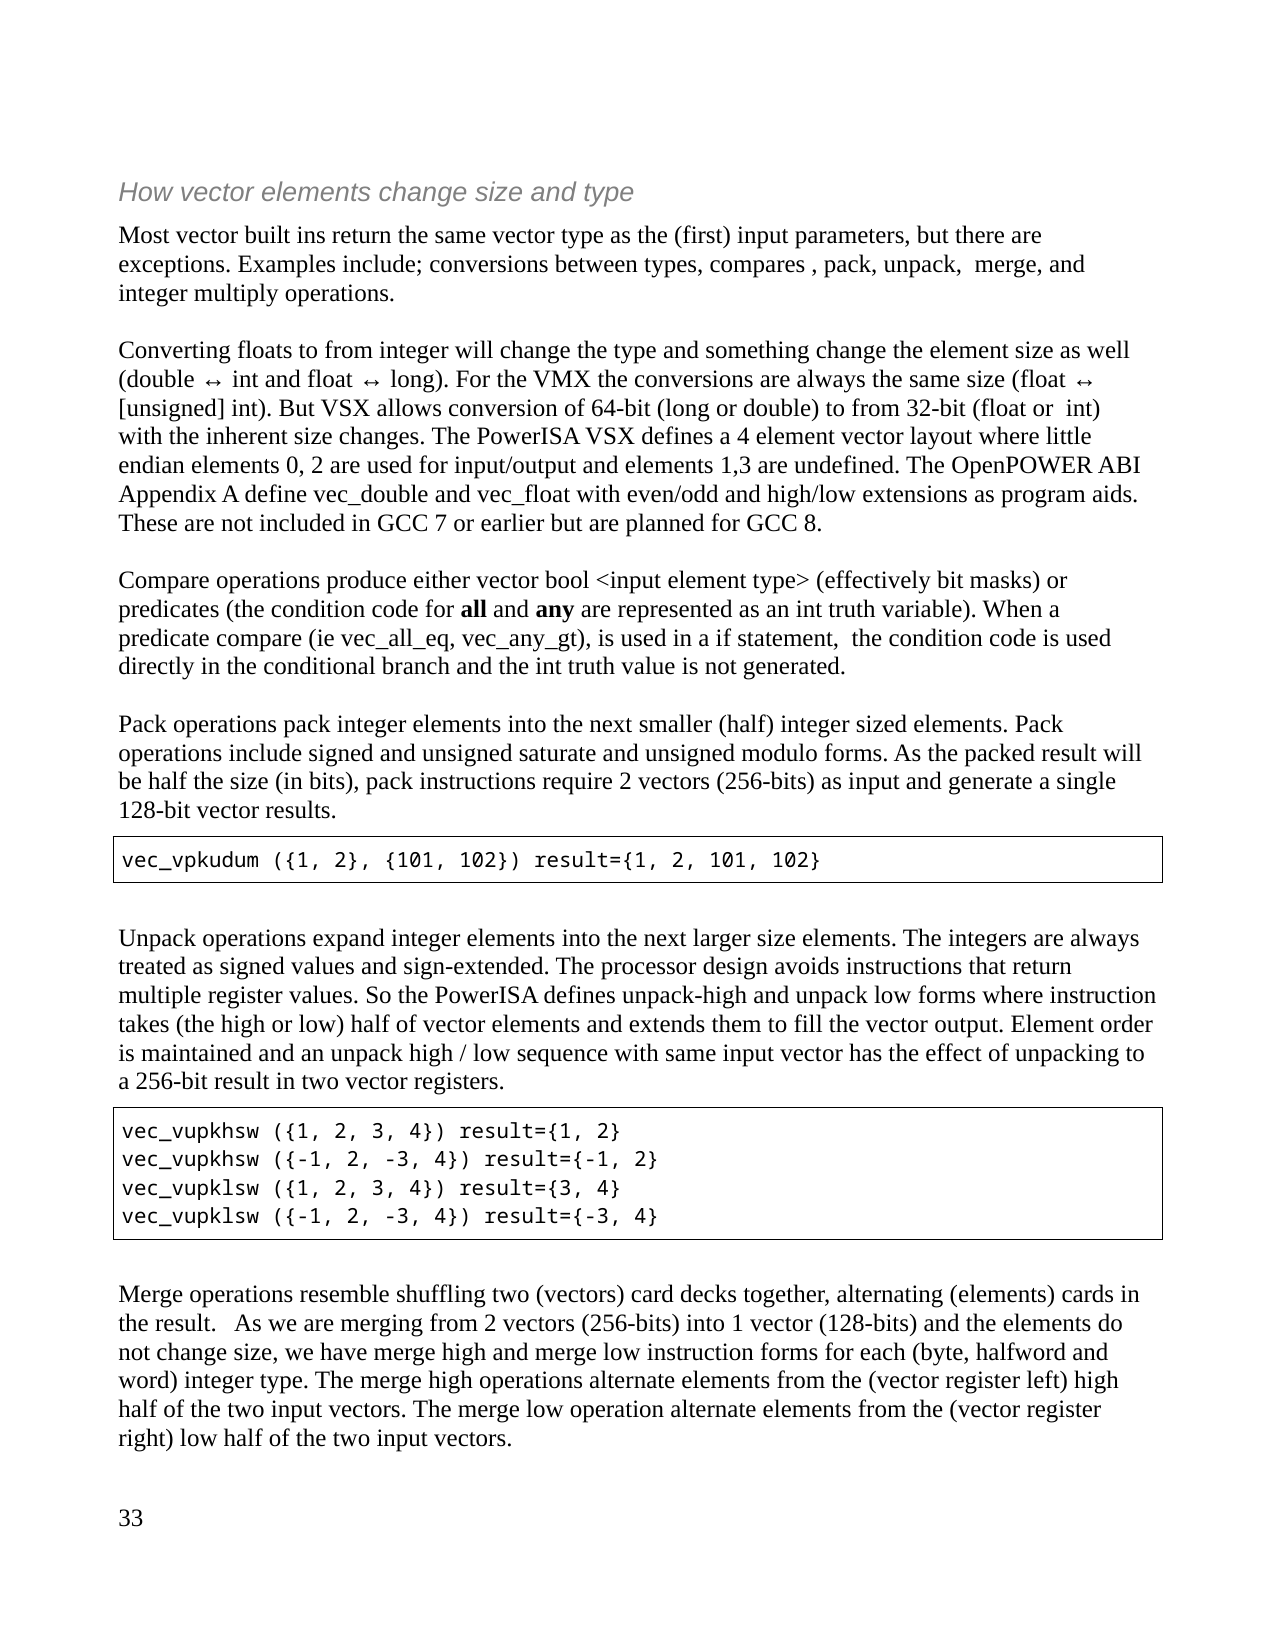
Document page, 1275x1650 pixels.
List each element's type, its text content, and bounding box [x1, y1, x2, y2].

text vec_vpkudum ({1, 2}, {101, 102}) result={1, 2, 101, 102} [121, 845, 1153, 873]
text vec_vupkhsw ({-1, 2, -3, 4}) result={-1, 2} [121, 1144, 1153, 1173]
text Compare operations produce either vector bool <input element type> (effectively bit masks) or predicates (the condition code for all and any are represented as an int truth variable). When a predicate compare (ie vec_all_eq, vec_any_gt), is used in a if statement, the condition code is used directly in the conditional branch and the int truth value is not generated. [118, 565, 1157, 680]
text Pack operations pack integer elements into the next smaller (half) integer sized elements. Pack operations include signed and unsigned saturate and unsigned modulo forms. As the packed result will be half the size (in bits), pack instructions require 2 vectors (256-bits) as input and generate a single 128-bit vector results. [118, 709, 1157, 824]
text Unpack operations expand integer elements into the next larger size elements. The integers are always treated as signed values and sign-extended. The processor design avoids instructions that return multiple register values. So the PowerISA defines unpack-high and unpack low forms where instruction takes (the high or low) half of vector elements and extends them to fill the vector output. Element order is maintained and an unpack high / low sequence with same input vector has the effect of unpacking to a 256-bit result in two vector registers. [118, 923, 1157, 1095]
text Converting floats to from integer will change the type and something change the element size as well (double ↔ int and float ↔ long). For the VMX the conversions are always the same size (float ↔ [unsigned] int). But VSX allows conversion of 64-bit (long or double) to from 32-bit (float or int) with the inherent size changes. The PowerISA VSX defines a 4 element vector layout where little endian elements 0, 2 are used for input/output and elements 1,3 are undefined. The OpenPOWER ABI Appendix A define vec_double and vec_float with even/odd and high/low extensions as program aids. These are not included in GCC 7 or earlier but are planned for GCC 8. [118, 335, 1157, 536]
text vec_vupklsw ({-1, 2, -3, 4}) result={-3, 4} [121, 1201, 1153, 1230]
text vec_vupkhsw ({1, 2, 3, 4}) result={1, 2} [121, 1116, 1153, 1144]
text Most vector built ins return the same vector type as the (first) input parameters, but there are exceptions. Examples include; conversions between types, compares , pack, unpack, merge, and integer multiply operations. [118, 220, 1157, 306]
subtitle How vector elements change size and type [118, 176, 1157, 208]
text Merge operations resemble shuffling two (vectors) card decks together, alternating (elements) cards in the result. As we are merging from 2 vectors (256-bits) into 1 vector (128-bits) and the elements do not change size, we have merge high and merge low instruction forms for each (byte, halfword and word) integer type. The merge high operations alternate elements from the (vector register left) high half of the two input vectors. The merge low operation alternate elements from the (vector register right) low half of the two input vectors. [118, 1279, 1157, 1452]
text vec_vupklsw ({1, 2, 3, 4}) result={3, 4} [121, 1173, 1153, 1201]
